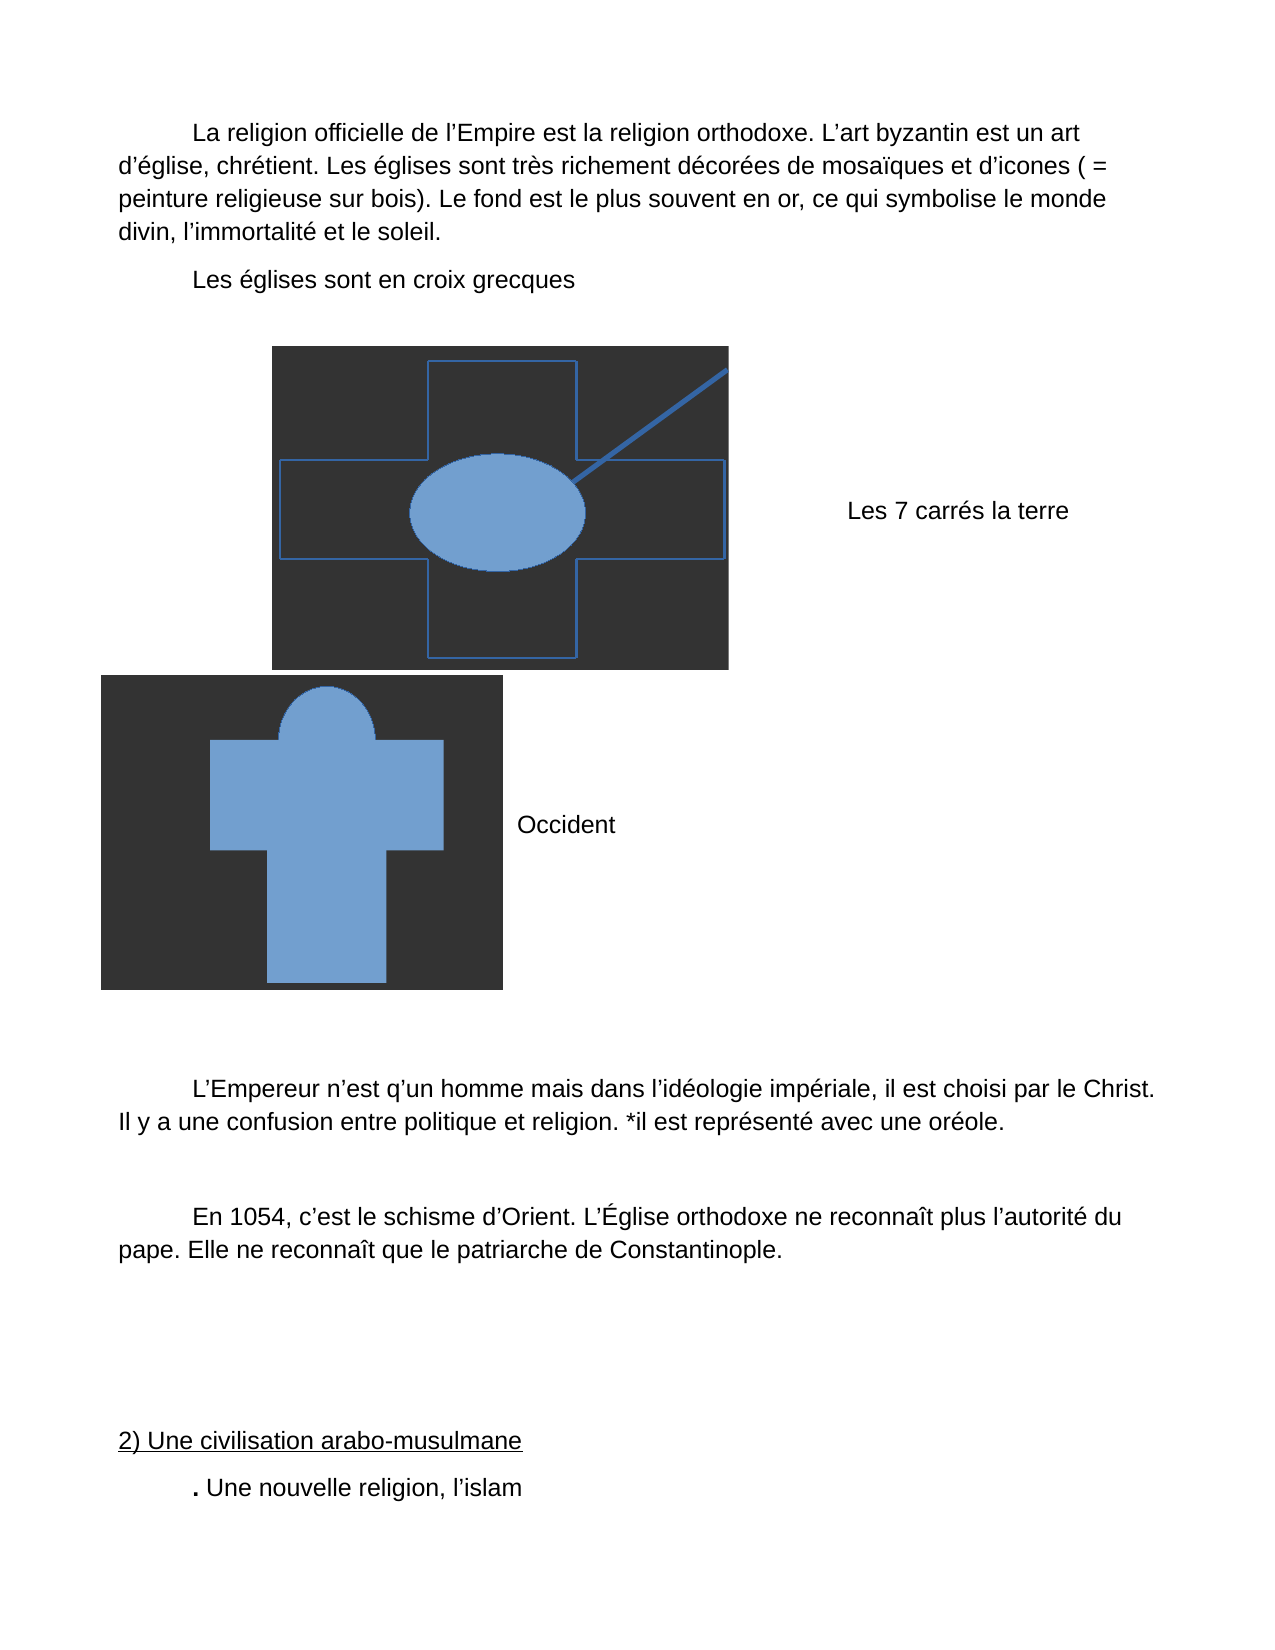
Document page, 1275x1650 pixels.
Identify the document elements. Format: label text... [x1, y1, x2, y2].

text 2) Une civilisation arabo-musulmane [118, 1426, 1157, 1454]
text . Une nouvelle religion, l’islam [118, 1473, 1157, 1502]
text En 1054, c’est le schisme d’Orient. L’Église orthodoxe ne reconnaît plus l’autorité du pape. Elle ne reconnaît que le patriarche de Constantinople. [118, 1202, 1157, 1264]
text Les églises sont en croix grecques [118, 265, 1157, 293]
text La religion officielle de l’Empire est la religion orthodoxe. L’art byzantin est un art d’église, chrétient. Les églises sont très richement décorées de mosaïques et d’icones ( = peinture religieuse sur bois). Le fond est le plus souvent en or, ce qui symbolise le monde divin, l’immortalité et le soleil. [118, 118, 1157, 246]
text L’Empereur n’est q’un homme mais dans l’idéologie impériale, il est choisi par le Christ. Il y a une confusion entre politique et religion. *il est représenté avec une oréole. [118, 1074, 1157, 1136]
